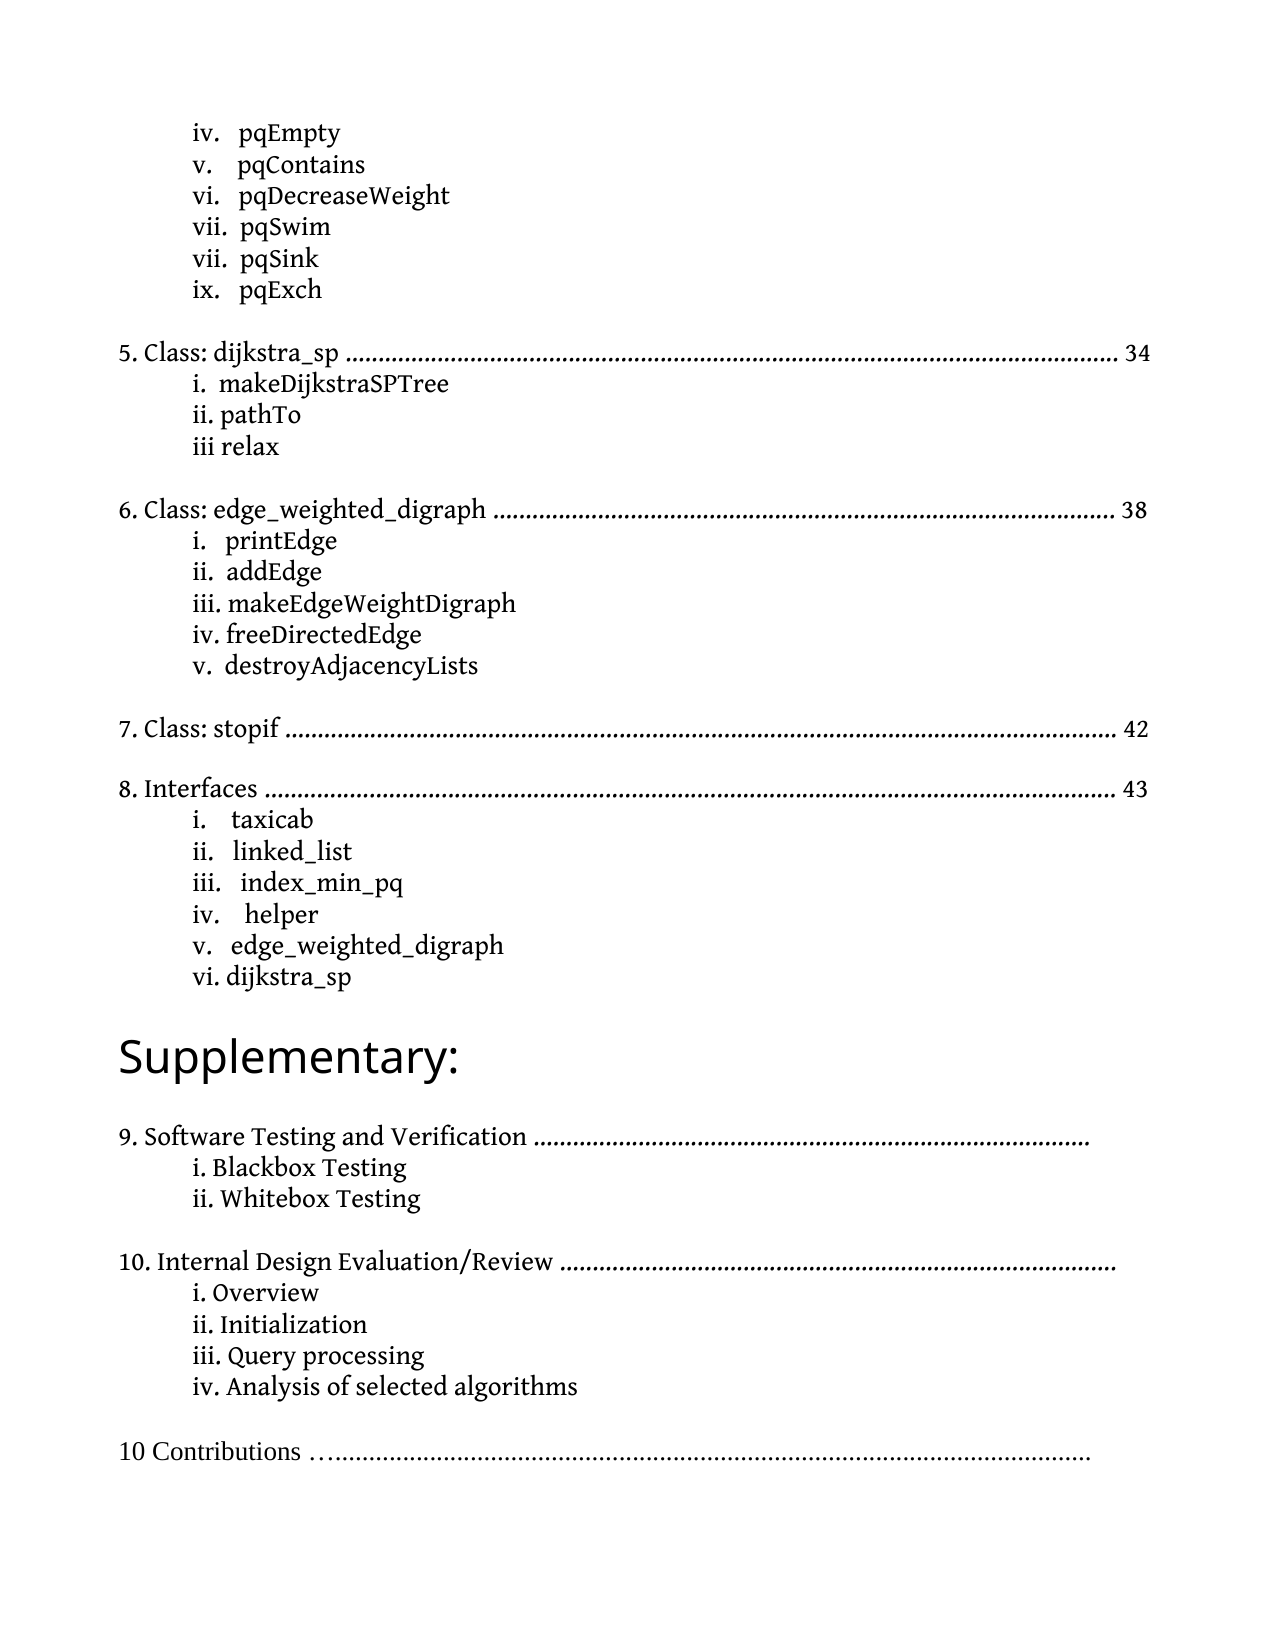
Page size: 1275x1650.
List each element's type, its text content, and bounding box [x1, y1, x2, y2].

text vi. pqDecreaseWeight [118, 181, 1157, 212]
text v. edge_weighted_digraph [118, 931, 1157, 962]
text iii relax [118, 432, 1157, 463]
text vii. pqSink [118, 243, 1157, 275]
text Supplementary: [118, 1025, 1157, 1087]
text i. printEdge [118, 526, 1157, 557]
text iv. freeDirectedEdge [118, 620, 1157, 651]
text i. Overview [118, 1278, 1157, 1309]
text i. Blackbox Testing [118, 1153, 1157, 1184]
text vii. pqSwim [118, 212, 1157, 243]
text ii. Initialization [118, 1309, 1157, 1341]
text 8. Interfaces …............................................................................................................................... 43 [118, 774, 1157, 805]
text iv. pqEmpty [118, 118, 1157, 149]
text ix. pqExch [118, 275, 1157, 306]
text 5. Class: dijkstra_sp …................................................................................................................... 34 [118, 338, 1157, 369]
text ii. linked_list [118, 837, 1157, 868]
text 9. Software Testing and Verification ….................................................................................. [118, 1121, 1157, 1153]
text 10 Contributions …................................................................................................................ [118, 1435, 1157, 1466]
text v. destroyAdjacencyLists [118, 651, 1157, 682]
text 7. Class: stopif …............................................................................................................................ 42 [118, 714, 1157, 745]
text iii. Query processing [118, 1341, 1157, 1372]
text ii. addEdge [118, 557, 1157, 588]
text vi. dijkstra_sp [118, 962, 1157, 993]
text i. makeDijkstraSPTree [118, 369, 1157, 400]
text v. pqContains [118, 149, 1157, 181]
text iv. helper [118, 899, 1157, 931]
text 6. Class: edge_weighted_digraph …............................................................................................ 38 [118, 494, 1157, 526]
text iii. index_min_pq [118, 868, 1157, 899]
text ii. pathTo [118, 400, 1157, 432]
text iv. Analysis of selected algorithms [118, 1372, 1157, 1403]
text i. taxicab [118, 805, 1157, 837]
text iii. makeEdgeWeightDigraph [118, 588, 1157, 620]
text ii. Whitebox Testing [118, 1184, 1157, 1215]
text 10. Internal Design Evaluation/Review ….................................................................................. [118, 1247, 1157, 1278]
